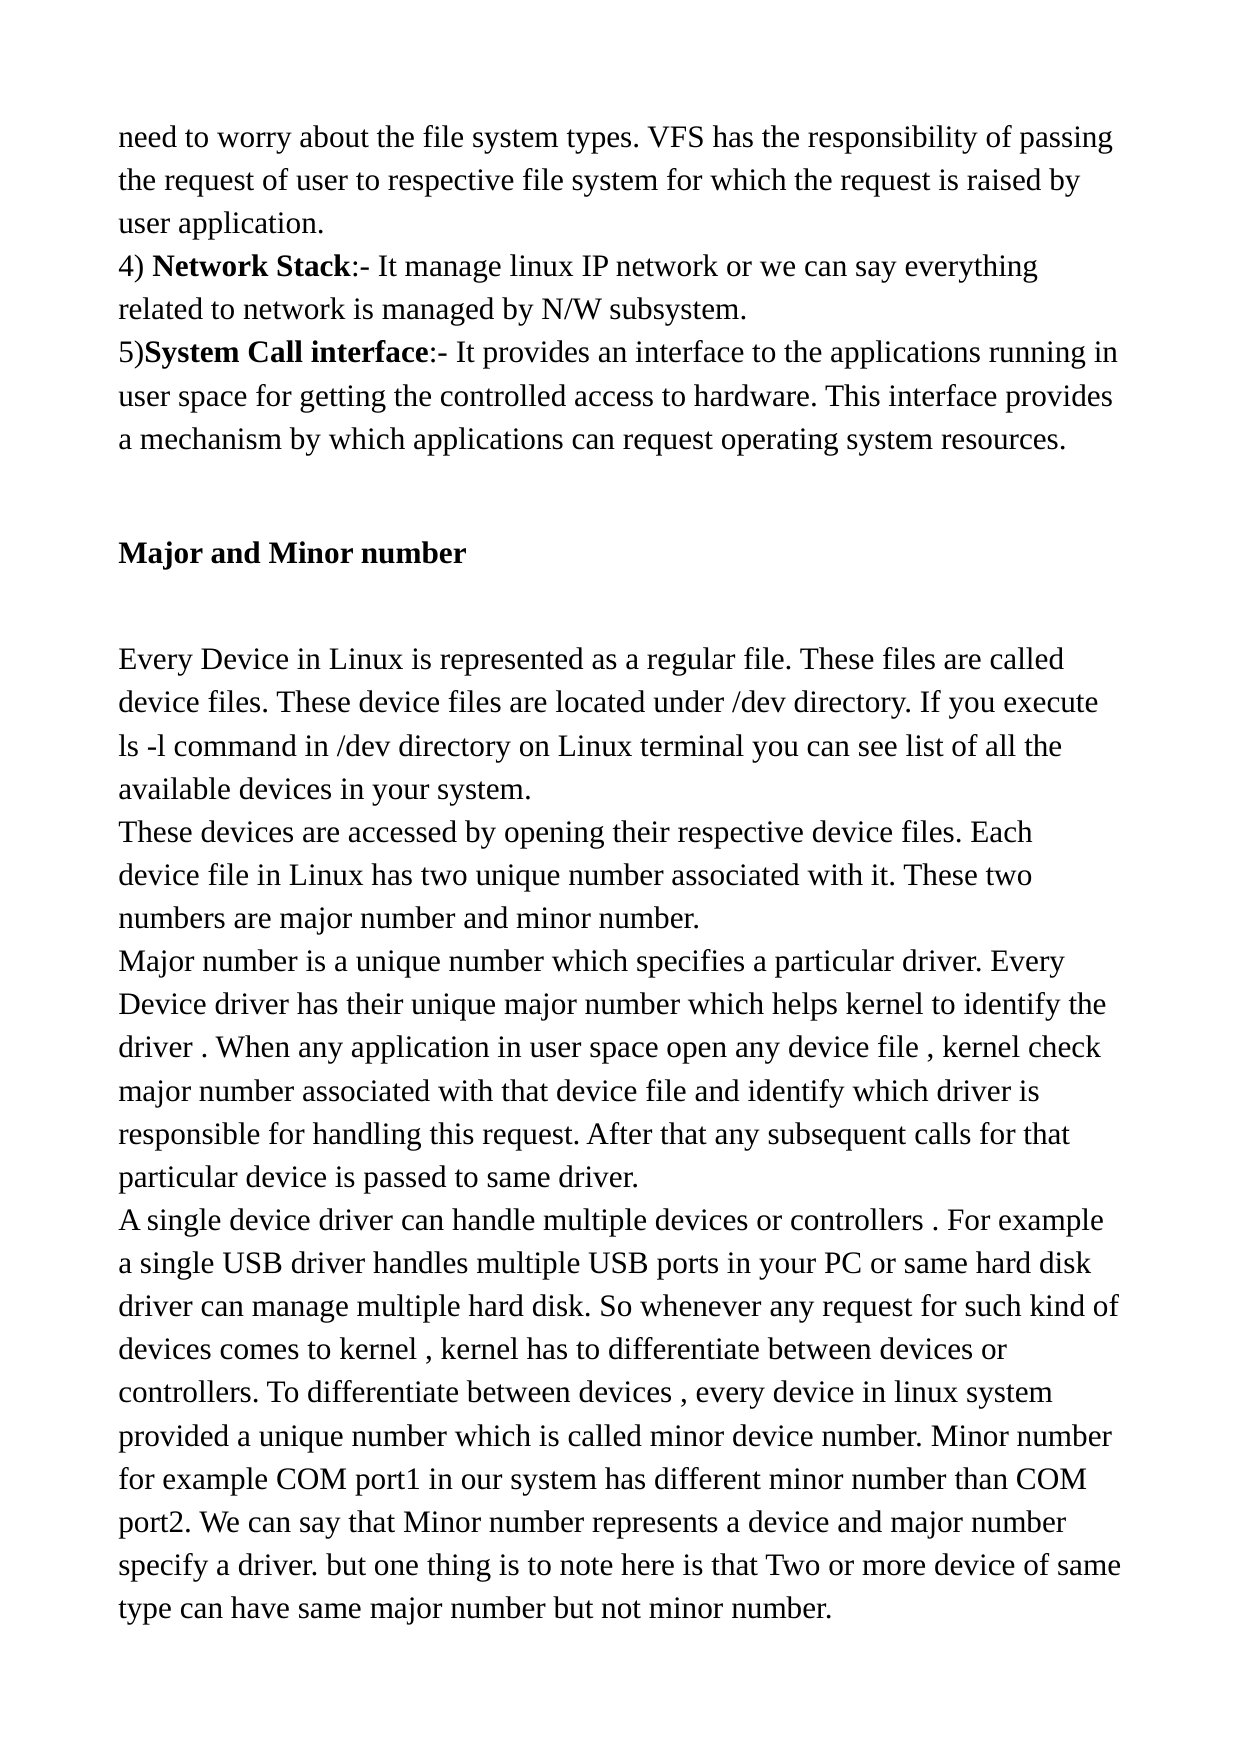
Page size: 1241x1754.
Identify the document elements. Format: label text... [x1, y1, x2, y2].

subtitle Major and Minor number [118, 534, 1122, 570]
text need to worry about the file system types. VFS has the responsibility of passing the request of user to respective file system for which the request is raised by user application. 4) Network Stack:- It manage linux IP network or we can say everything related to network is managed by N/W subsystem. 5)System Call interface:- It provides an interface to the applications running in user space for getting the controlled access to hardware. This interface provides a mechanism by which applications can request operating system resources. [118, 118, 1122, 456]
text Every Device in Linux is represented as a regular file. These files are called device files. These device files are located under /dev directory. If you execute ls -l command in /dev directory on Linux terminal you can see list of all the available devices in your system. These devices are accessed by opening their respective device files. Each device file in Linux has two unique number associated with it. These two numbers are major number and minor number. Major number is a unique number which specifies a particular driver. Every Device driver has their unique major number which helps kernel to identify the driver . When any application in user space open any device file , kernel check major number associated with that device file and identify which driver is responsible for handling this request. After that any subsequent calls for that particular device is passed to same driver. A single device driver can handle multiple devices or controllers . For example a single USB driver handles multiple USB ports in your PC or same hard disk driver can manage multiple hard disk. So whenever any request for such kind of devices comes to kernel , kernel has to differentiate between devices or controllers. To differentiate between devices , every device in linux system provided a unique number which is called minor device number. Minor number for example COM port1 in our system has different minor number than COM port2. We can say that Minor number represents a device and major number specify a driver. but one thing is to note here is that Two or more device of same type can have same major number but not minor number. [118, 641, 1122, 1625]
